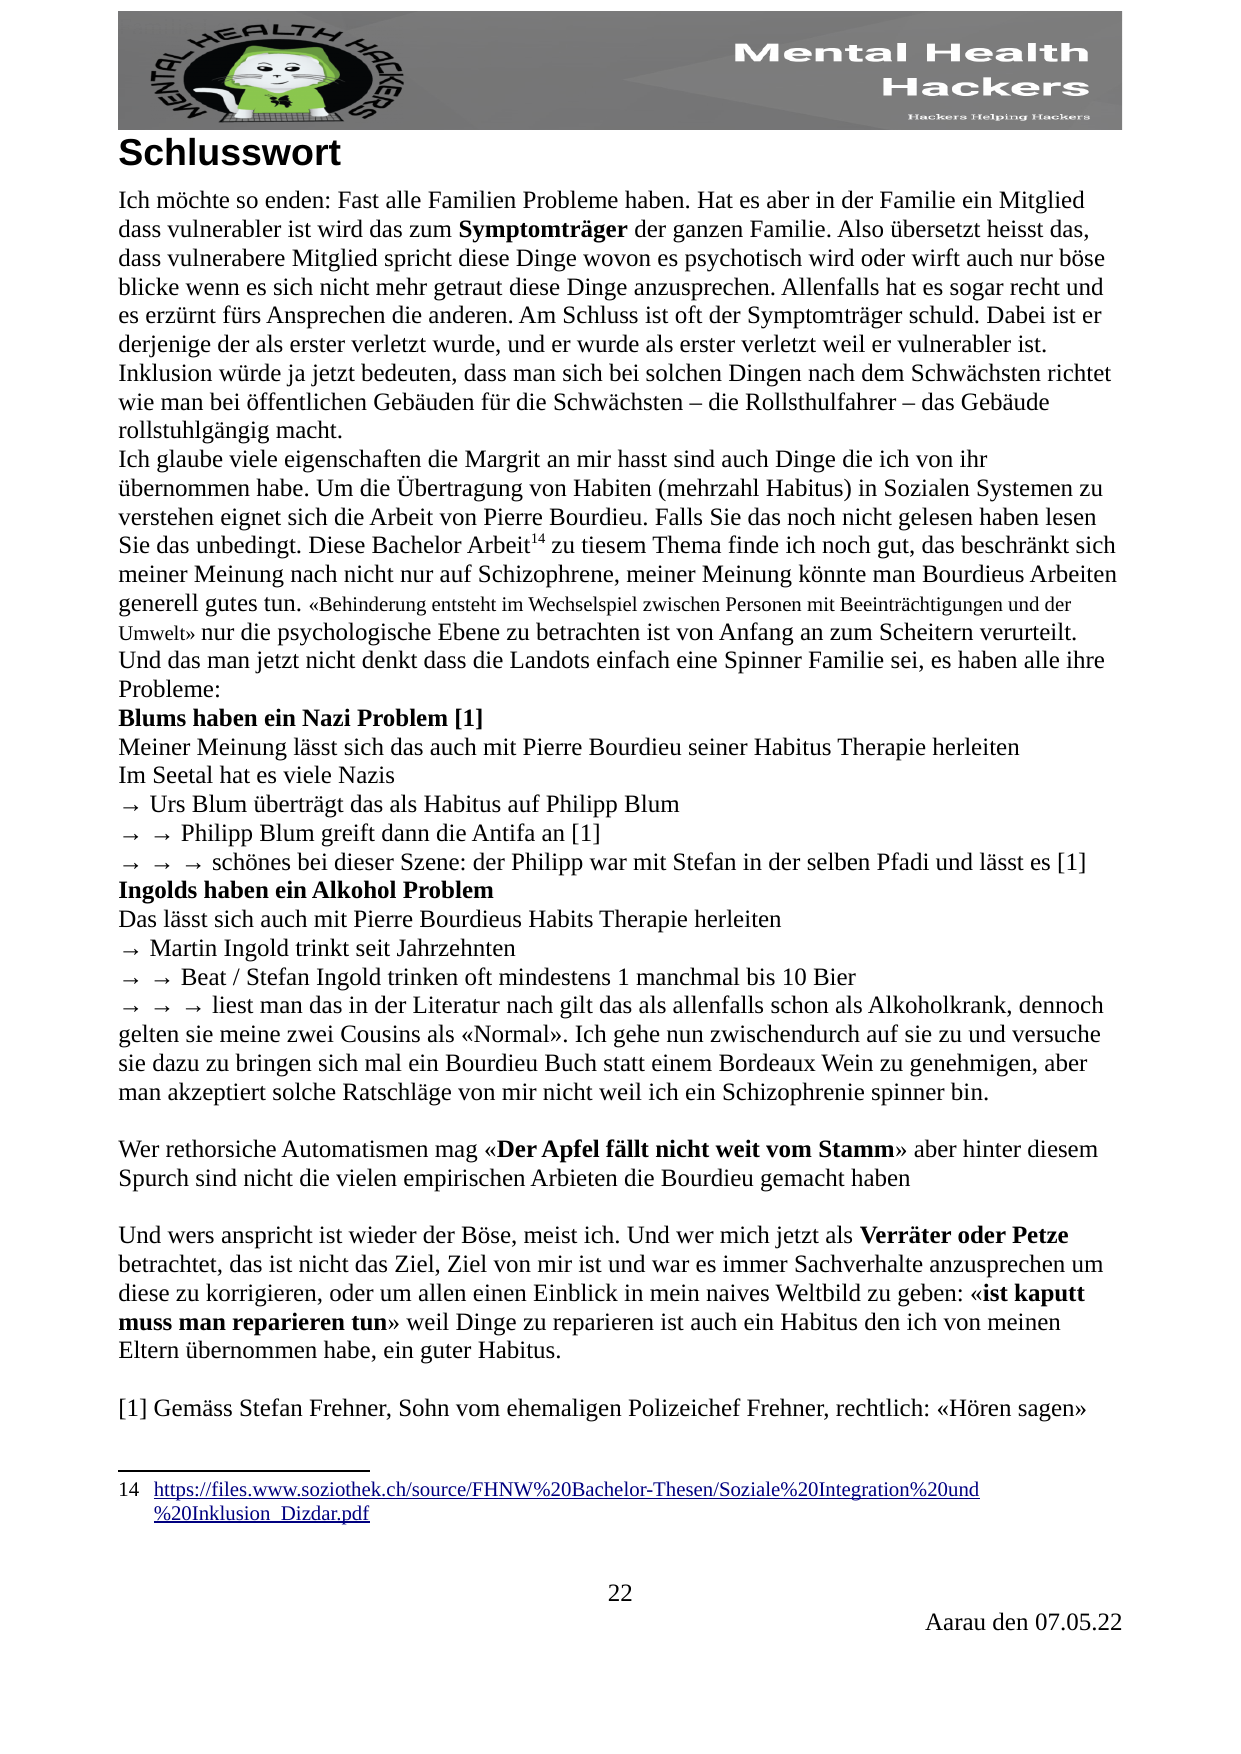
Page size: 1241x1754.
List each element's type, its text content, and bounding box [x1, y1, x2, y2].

text Ich glaube viele eigenschaften die Margrit an mir hasst sind auch Dinge die ich von ihr übernommen habe. Um die Übertragung von Habiten (mehrzahl Habitus) in Sozialen Systemen zu verstehen eignet sich die Arbeit von Pierre Bourdieu. Falls Sie das noch nicht gelesen haben lesen Sie das unbedingt. Diese Bachelor Arbeit zu tiesem Thema finde ich noch gut, das beschränkt sich meiner Meinung nach nicht nur auf Schizophrene, meiner Meinung könnte man Bourdieus Arbeiten generell gutes tun. «Behinderung entsteht im Wechselspiel zwischen Personen mit Beeinträchtigungen und der Umwelt» nur die psychologische Ebene zu betrachten ist von Anfang an zum Scheitern verurteilt. [118, 444, 1122, 645]
text → → → schönes bei dieser Szene: der Philipp war mit Stefan in der selben Pfadi und lässt es [1] [118, 847, 1122, 875]
text Inklusion würde ja jetzt bedeuten, dass man sich bei solchen Dingen nach dem Schwächsten richtet wie man bei öffentlichen Gebäuden für die Schwächsten – die Rollsthulfahrer – das Gebäude rollstuhlgängig macht. [118, 358, 1122, 444]
text → → Philipp Blum greift dann die Antifa an [1] [118, 818, 1122, 847]
picture [118, 11, 1123, 130]
text → → → liest man das in der Literatur nach gilt das als allenfalls schon als Alkoholkrank, dennoch gelten sie meine zwei Cousins als «Normal». Ich gehe nun zwischendurch auf sie zu und versuche sie dazu zu bringen sich mal ein Bourdieu Buch statt einem Bordeaux Wein zu genehmigen, aber man akzeptiert solche Ratschläge von mir nicht weil ich ein Schizophrenie spinner bin. [118, 990, 1122, 1105]
text Das lässt sich auch mit Pierre Bourdieus Habits Therapie herleiten [118, 904, 1122, 933]
text [1] Gemäss Stefan Frehner, Sohn vom ehemaligen Polizeichef Frehner, rechtlich: «Hören sagen» [118, 1393, 1122, 1422]
text https://files.www.soziothek.ch/source/FHNW%20Bachelor-Thesen/Soziale%20Integration%20und%20Inklusion_Dizdar.pdf [118, 1477, 1122, 1525]
text → Martin Ingold trinkt seit Jahrzehnten [118, 933, 1122, 962]
text → Urs Blum überträgt das als Habitus auf Philipp Blum [118, 789, 1122, 818]
text → → Beat / Stefan Ingold trinken oft mindestens 1 manchmal bis 10 Bier [118, 962, 1122, 990]
text Und wers anspricht ist wieder der Böse, meist ich. Und wer mich jetzt als Verräter oder Petze betrachtet, das ist nicht das Ziel, Ziel von mir ist und war es immer Sachverhalte anzusprechen um diese zu korrigieren, oder um allen einen Einblick in mein naives Weltbild zu geben: «ist kaputt muss man reparieren tun» weil Dinge zu reparieren ist auch ein Habitus den ich von meinen Eltern übernommen habe, ein guter Habitus. [118, 1220, 1122, 1364]
text Meiner Meinung lässt sich das auch mit Pierre Bourdieu seiner Habitus Therapie herleiten [118, 732, 1122, 760]
text Und das man jetzt nicht denkt dass die Landots einfach eine Spinner Familie sei, es haben alle ihre Probleme: [118, 645, 1122, 703]
text Wer rethorsiche Automatismen mag «Der Apfel fällt nicht weit vom Stamm» aber hinter diesem Spurch sind nicht die vielen empirischen Arbieten die Bourdieu gemacht haben [118, 1134, 1122, 1192]
text Im Seetal hat es viele Nazis [118, 760, 1122, 789]
subtitle Schlusswort [118, 130, 1122, 173]
text Blums haben ein Nazi Problem [1] [118, 703, 1122, 732]
text Ich möchte so enden: Fast alle Familien Probleme haben. Hat es aber in der Familie ein Mitglied dass vulnerabler ist wird das zum Symptomträger der ganzen Familie. Also übersetzt heisst das, dass vulnerabere Mitglied spricht diese Dinge wovon es psychotisch wird oder wirft auch nur böse blicke wenn es sich nicht mehr getraut diese Dinge anzusprechen. Allenfalls hat es sogar recht und es erzürnt fürs Ansprechen die anderen. Am Schluss ist oft der Symptomträger schuld. Dabei ist er derjenige der als erster verletzt wurde, und er wurde als erster verletzt weil er vulnerabler ist. [118, 185, 1122, 358]
text Ingolds haben ein Alkohol Problem [118, 875, 1122, 904]
